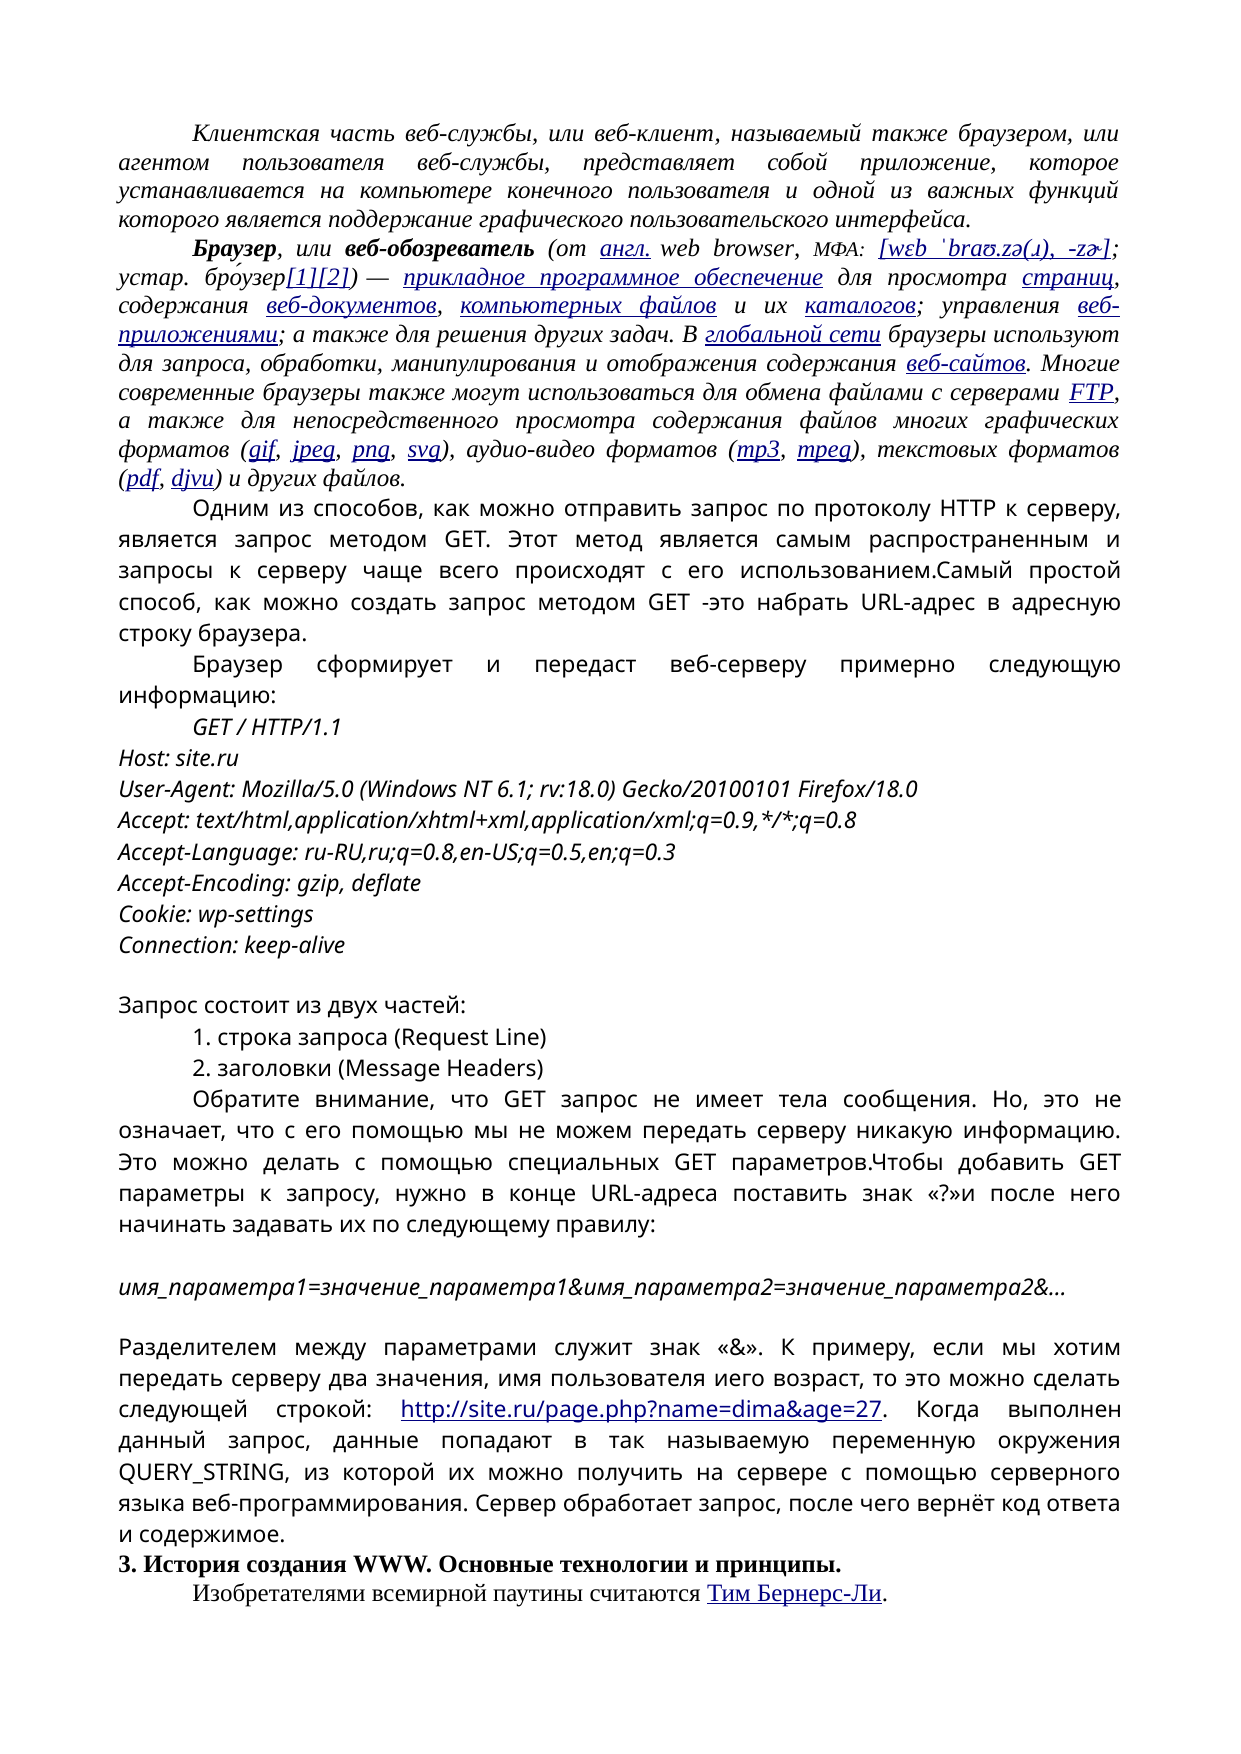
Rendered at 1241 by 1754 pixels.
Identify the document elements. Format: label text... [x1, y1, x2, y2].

text Accept-Encoding: gzip, deflate [118, 867, 1122, 898]
text Connection: keep-alive [118, 929, 1122, 961]
text Браузер сформирует и передаст веб-серверу примерно следующую информацию: [118, 648, 1122, 711]
text GET / HTTP/1.1 [118, 711, 1122, 742]
text 1. строка запроса (Request Line) [118, 1021, 1122, 1052]
text Host: site.ru [118, 742, 1122, 773]
text Запрос состоит из двух частей: [118, 989, 1122, 1021]
text User-Agent: Mozilla/5.0 (Windows NT 6.1; rv:18.0) Gecko/20100101 Firefox/18.0 [118, 773, 1122, 804]
text 2. заголовки (Message Headers) [118, 1052, 1122, 1083]
text Одним из способов, как можно отправить запрос по протоколу HTTP к серверу, является запрос методом GET. Этот метод является самым распространенным и запросы к серверу чаще всего происходят с его использованием.Самый простой способ, как можно создать запрос методом GET -это набрать URL-адрес в адресную строку браузера. [118, 492, 1122, 648]
text 3. История создания WWW. Основные технологии и принципы. [118, 1549, 1122, 1578]
text Accept-Language: ru-RU,ru;q=0.8,en-US;q=0.5,en;q=0.3 [118, 836, 1122, 867]
text Cookie: wp-settings [118, 898, 1122, 929]
text Обратите внимание, что GET запрос не имеет тела сообщения. Но, это не означает, что с его помощью мы не можем передать серверу никакую информацию. Это можно делать с помощью специальных GET параметров.Чтобы добавить GET параметры к запросу, нужно в конце URL-адреса поставить знак «?»и после него начинать задавать их по следующему правилу: [118, 1083, 1122, 1239]
text имя_параметра1=значение_параметра1&имя_параметра2=значение_параметра2&… [118, 1239, 1122, 1302]
text Accept: text/html,application/xhtml+xml,application/xml;q=0.9,*/*;q=0.8 [118, 804, 1122, 836]
text Изобретателями всемирной паутины считаются Тим Бернерс-Ли. [118, 1578, 1122, 1607]
text Клиентская часть веб-службы, или веб-клиент, называемый также браузером, или агентом пользователя веб-службы, представляет собой приложение, которое устанавливается на компьютере конечного пользователя и одной из важных функций которого является поддержание графического пользовательского интерфейса. [118, 118, 1122, 233]
text Разделителем между параметрами служит знак «&». К примеру, если мы хотим передать серверу два значения, имя пользователя иего возраст, то это можно сделать следующей строкой: http://site.ru/page.php?name=dima&age=27. Когда выполнен данный запрос, данные попадают в так называемую переменную окружения QUERY_STRING, из которой их можно получить на сервере с помощью серверного языка веб-программирования. Сервер обработает запрос, после чего вернёт код ответа и содержимое. [118, 1331, 1122, 1549]
text Браузер, или веб-обозреватель (от англ. web browser, МФА: [wɛb ˈbraʊ.zə(ɹ), -zɚ]; устар. бро́узер[1][2]) — прикладное программное обеспечение для просмотра страниц, содержания веб-документов, компьютерных файлов и их каталогов; управления веб-приложениями; а также для решения других задач. В глобальной сети браузеры используют для запроса, обработки, манипулирования и отображения содержания веб-сайтов. Многие современные браузеры также могут использоваться для обмена файлами с серверами FTP, а также для непосредственного просмотра содержания файлов многих графических форматов (gif, jpeg, png, svg), аудио-видео форматов (mp3, mpeg), текстовых форматов (pdf, djvu) и других файлов. [118, 233, 1122, 492]
